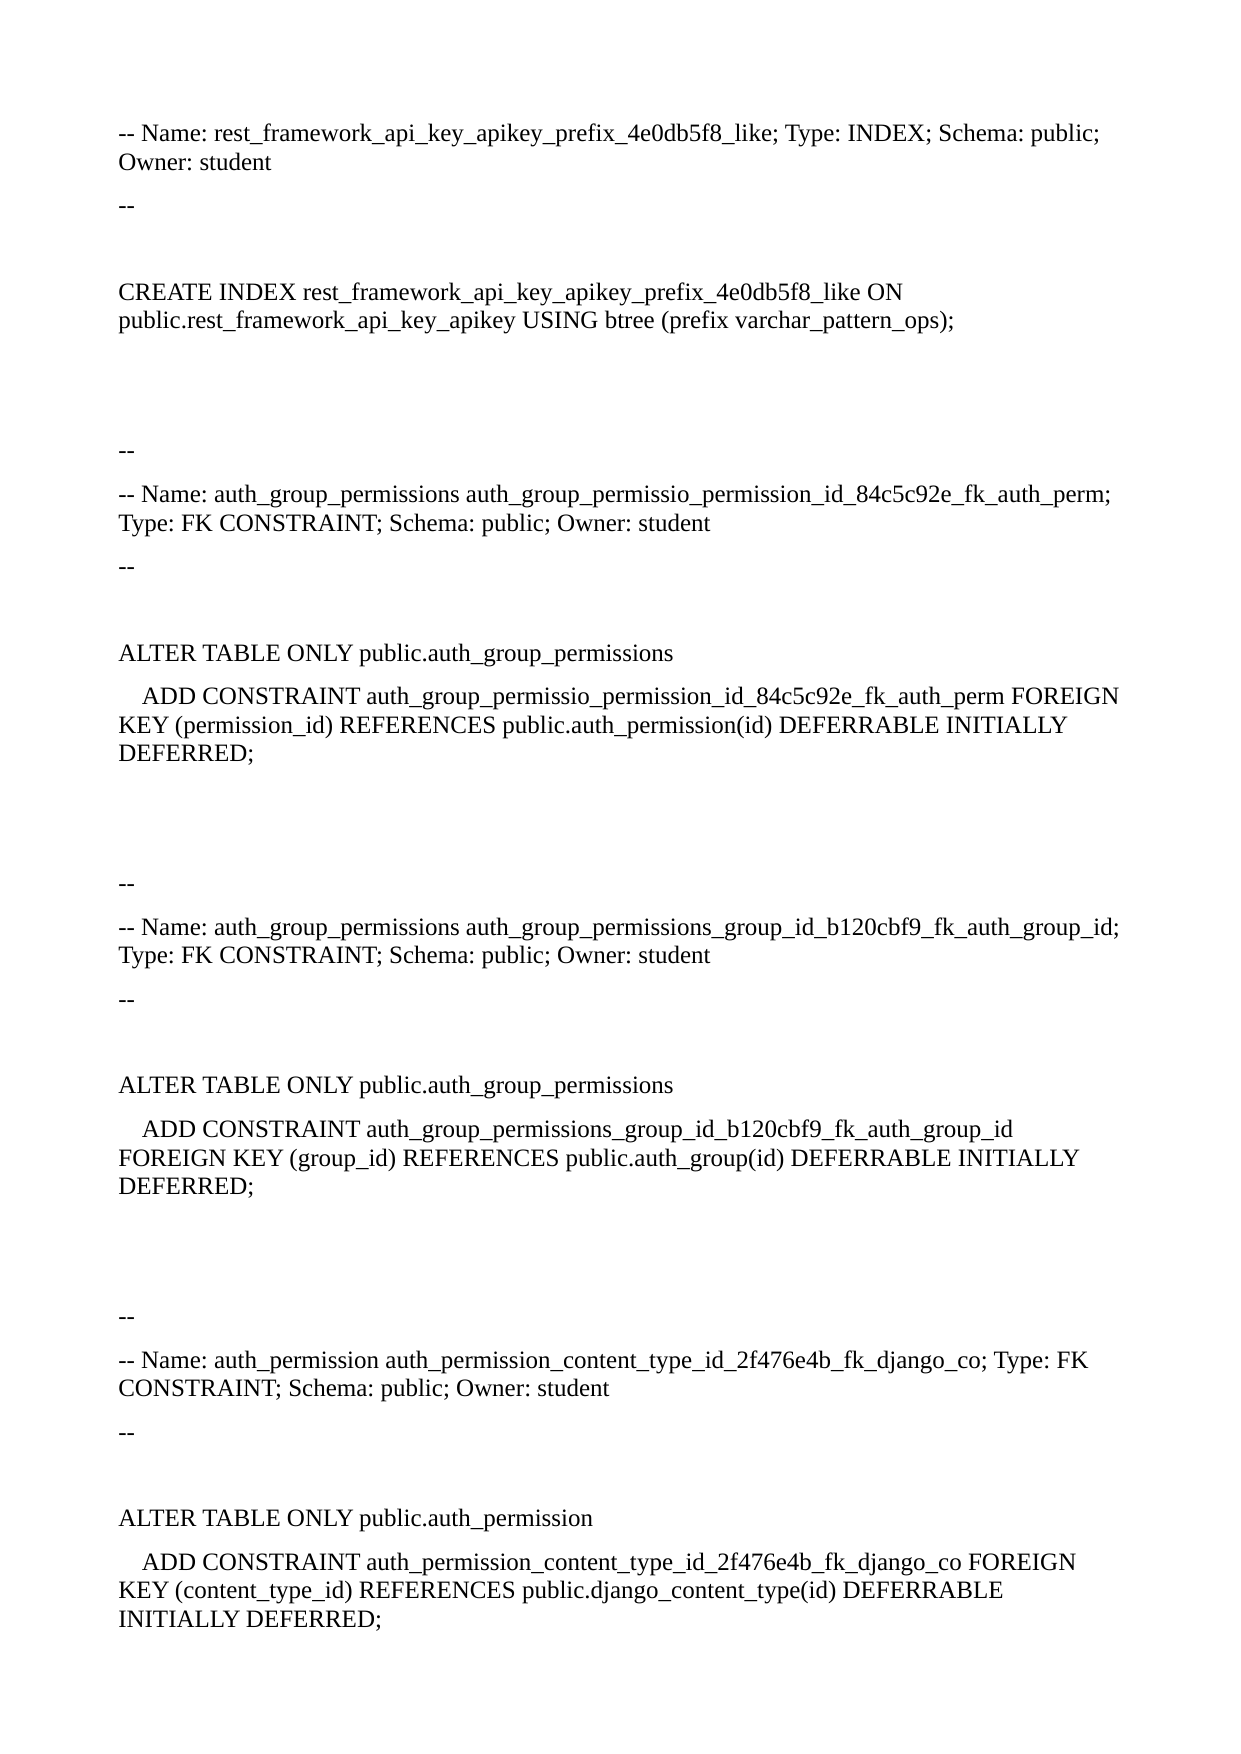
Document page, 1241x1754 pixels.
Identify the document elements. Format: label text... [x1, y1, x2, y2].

text -- [118, 984, 1122, 1013]
text ALTER TABLE ONLY public.auth_permission [118, 1503, 1122, 1532]
text ADD CONSTRAINT auth_group_permissio_permission_id_84c5c92e_fk_auth_perm FOREIGN KEY (permission_id) REFERENCES public.auth_permission(id) DEFERRABLE INITIALLY DEFERRED; [118, 681, 1122, 767]
text -- [118, 190, 1122, 219]
text -- Name: rest_framework_api_key_apikey_prefix_4e0db5f8_like; Type: INDEX; Schema: public; Owner: student [118, 118, 1122, 176]
text ADD CONSTRAINT auth_permission_content_type_id_2f476e4b_fk_django_co FOREIGN KEY (content_type_id) REFERENCES public.django_content_type(id) DEFERRABLE INITIALLY DEFERRED; [118, 1547, 1122, 1633]
text -- [118, 551, 1122, 580]
text -- Name: auth_group_permissions auth_group_permissio_permission_id_84c5c92e_fk_auth_perm; Type: FK CONSTRAINT; Schema: public; Owner: student [118, 479, 1122, 536]
text ADD CONSTRAINT auth_group_permissions_group_id_b120cbf9_fk_auth_group_id FOREIGN KEY (group_id) REFERENCES public.auth_group(id) DEFERRABLE INITIALLY DEFERRED; [118, 1114, 1122, 1200]
text -- Name: auth_group_permissions auth_group_permissions_group_id_b120cbf9_fk_auth_group_id; Type: FK CONSTRAINT; Schema: public; Owner: student [118, 912, 1122, 969]
text ALTER TABLE ONLY public.auth_group_permissions [118, 638, 1122, 666]
text -- [118, 868, 1122, 897]
text -- [118, 1301, 1122, 1330]
text -- [118, 436, 1122, 464]
text -- Name: auth_permission auth_permission_content_type_id_2f476e4b_fk_django_co; Type: FK CONSTRAINT; Schema: public; Owner: student [118, 1345, 1122, 1402]
text -- [118, 1417, 1122, 1446]
text CREATE INDEX rest_framework_api_key_apikey_prefix_4e0db5f8_like ON public.rest_framework_api_key_apikey USING btree (prefix varchar_pattern_ops); [118, 277, 1122, 334]
text ALTER TABLE ONLY public.auth_group_permissions [118, 1071, 1122, 1099]
